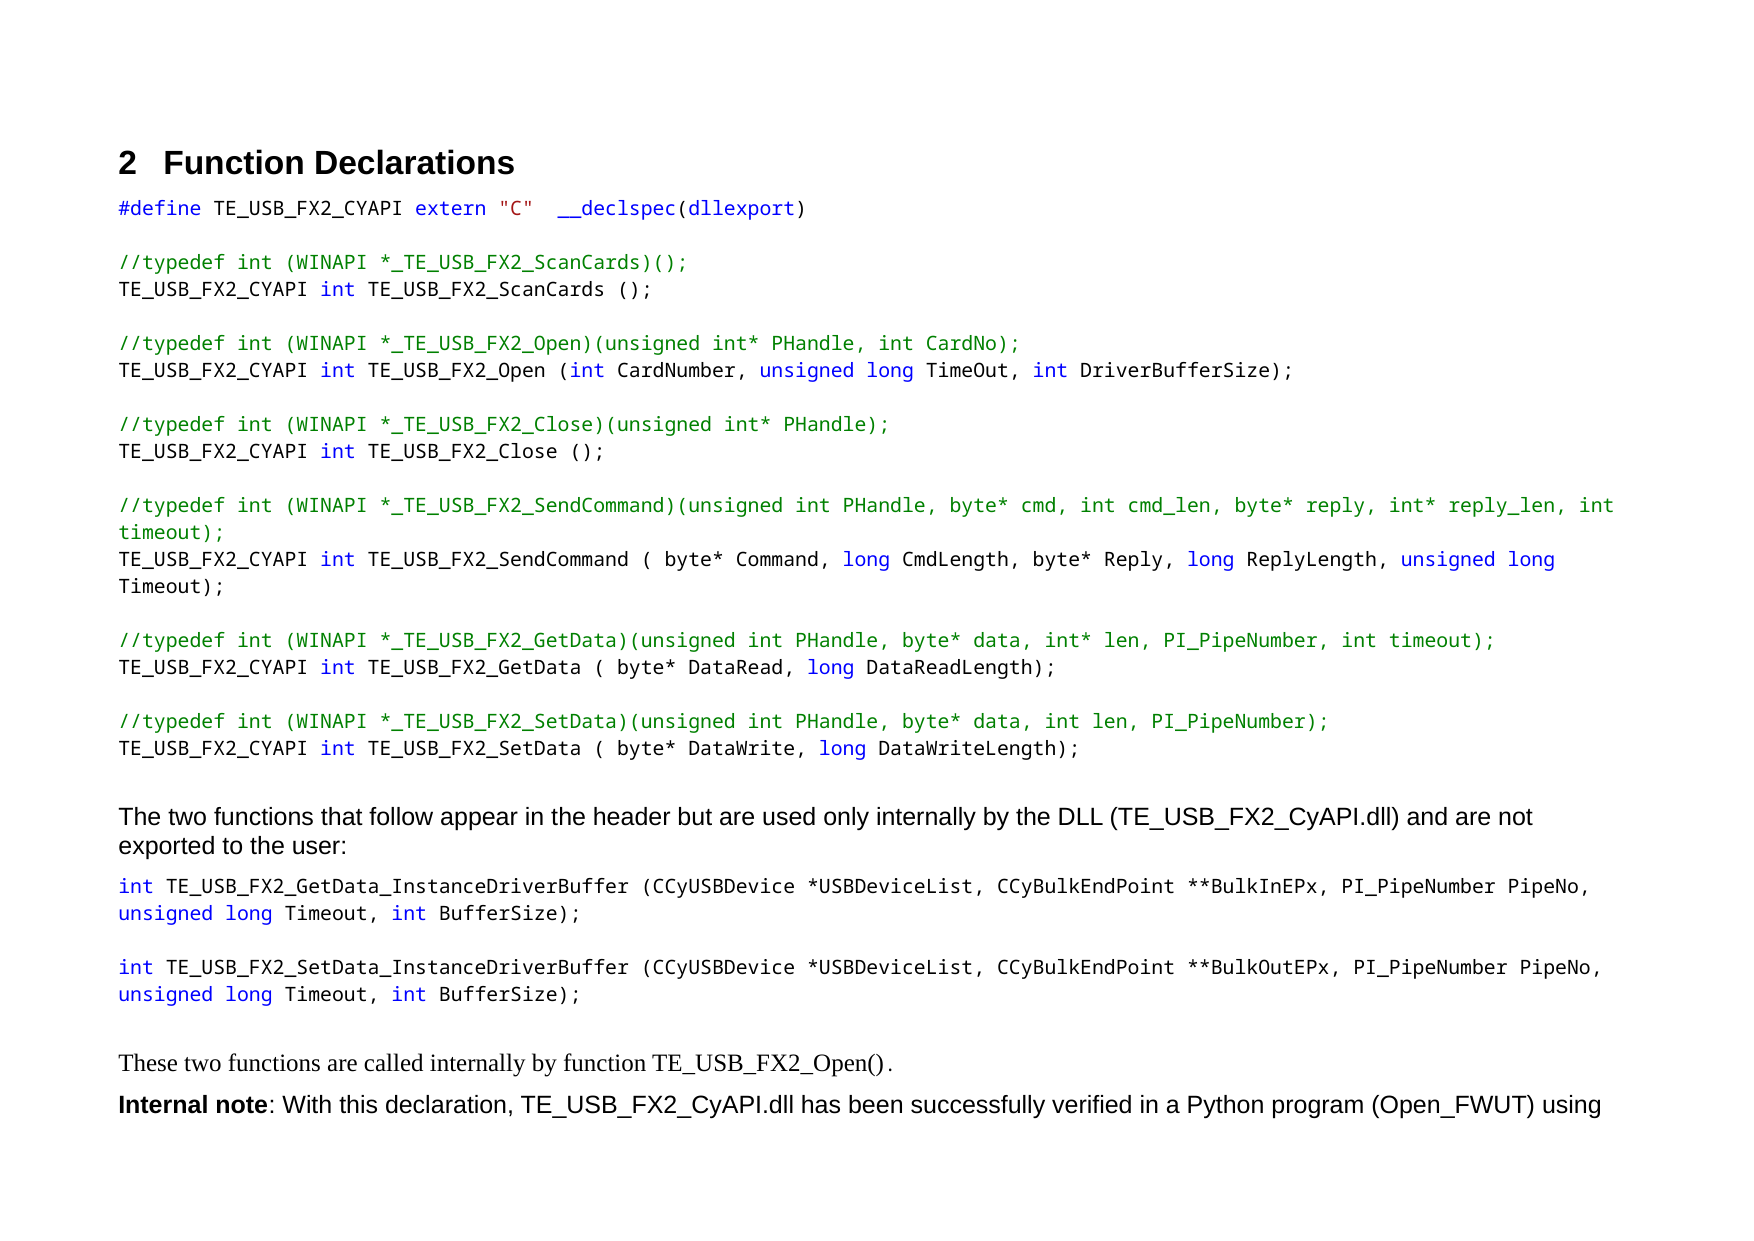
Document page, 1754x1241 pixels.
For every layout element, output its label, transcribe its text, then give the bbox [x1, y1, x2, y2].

text TE_USB_FX2_CYAPI int TE_USB_FX2_ScanCards (); [118, 275, 1636, 302]
text //typedef int (WINAPI *_TE_USB_FX2_Close)(unsigned int* PHandle); [118, 410, 1636, 437]
text //typedef int (WINAPI *_TE_USB_FX2_SendCommand)(unsigned int PHandle, byte* cmd, int cmd_len, byte* reply, int* reply_len, int timeout); [118, 491, 1636, 545]
text #define TE_USB_FX2_CYAPI extern "C" __declspec(dllexport) [118, 194, 1636, 221]
subtitle Function Declarations [118, 143, 1636, 182]
text TE_USB_FX2_CYAPI int TE_USB_FX2_SetData ( byte* DataWrite, long DataWriteLength); [118, 734, 1636, 761]
text //typedef int (WINAPI *_TE_USB_FX2_SetData)(unsigned int PHandle, byte* data, int len, PI_PipeNumber); [118, 707, 1636, 734]
text //typedef int (WINAPI *_TE_USB_FX2_ScanCards)(); [118, 248, 1636, 275]
text These two functions are called internally by function TE_USB_FX2_Open(). [118, 1048, 1636, 1077]
text //typedef int (WINAPI *_TE_USB_FX2_GetData)(unsigned int PHandle, byte* data, int* len, PI_PipeNumber, int timeout); [118, 626, 1636, 653]
text TE_USB_FX2_CYAPI int TE_USB_FX2_SendCommand ( byte* Command, long CmdLength, byte* Reply, long ReplyLength, unsigned long Timeout); [118, 545, 1636, 599]
text Internal note: With this declaration, TE_USB_FX2_CyAPI.dll has been successfully verified in a Python program (Open_FWUT) using [118, 1090, 1636, 1119]
text The two functions that follow appear in the header but are used only internally by the DLL (TE_USB_FX2_CyAPI.dll) and are not exported to the user: [118, 802, 1636, 859]
text //typedef int (WINAPI *_TE_USB_FX2_Open)(unsigned int* PHandle, int CardNo); [118, 329, 1636, 356]
text TE_USB_FX2_CYAPI int TE_USB_FX2_Close (); [118, 437, 1636, 464]
text int TE_USB_FX2_GetData_InstanceDriverBuffer (CCyUSBDevice *USBDeviceList, CCyBulkEndPoint **BulkInEPx, PI_PipeNumber PipeNo, unsigned long Timeout, int BufferSize); [118, 872, 1636, 926]
text int TE_USB_FX2_SetData_InstanceDriverBuffer (CCyUSBDevice *USBDeviceList, CCyBulkEndPoint **BulkOutEPx, PI_PipeNumber PipeNo, unsigned long Timeout, int BufferSize); [118, 953, 1636, 1007]
text TE_USB_FX2_CYAPI int TE_USB_FX2_Open (int CardNumber, unsigned long TimeOut, int DriverBufferSize); [118, 356, 1636, 383]
text TE_USB_FX2_CYAPI int TE_USB_FX2_GetData ( byte* DataRead, long DataReadLength); [118, 653, 1636, 680]
